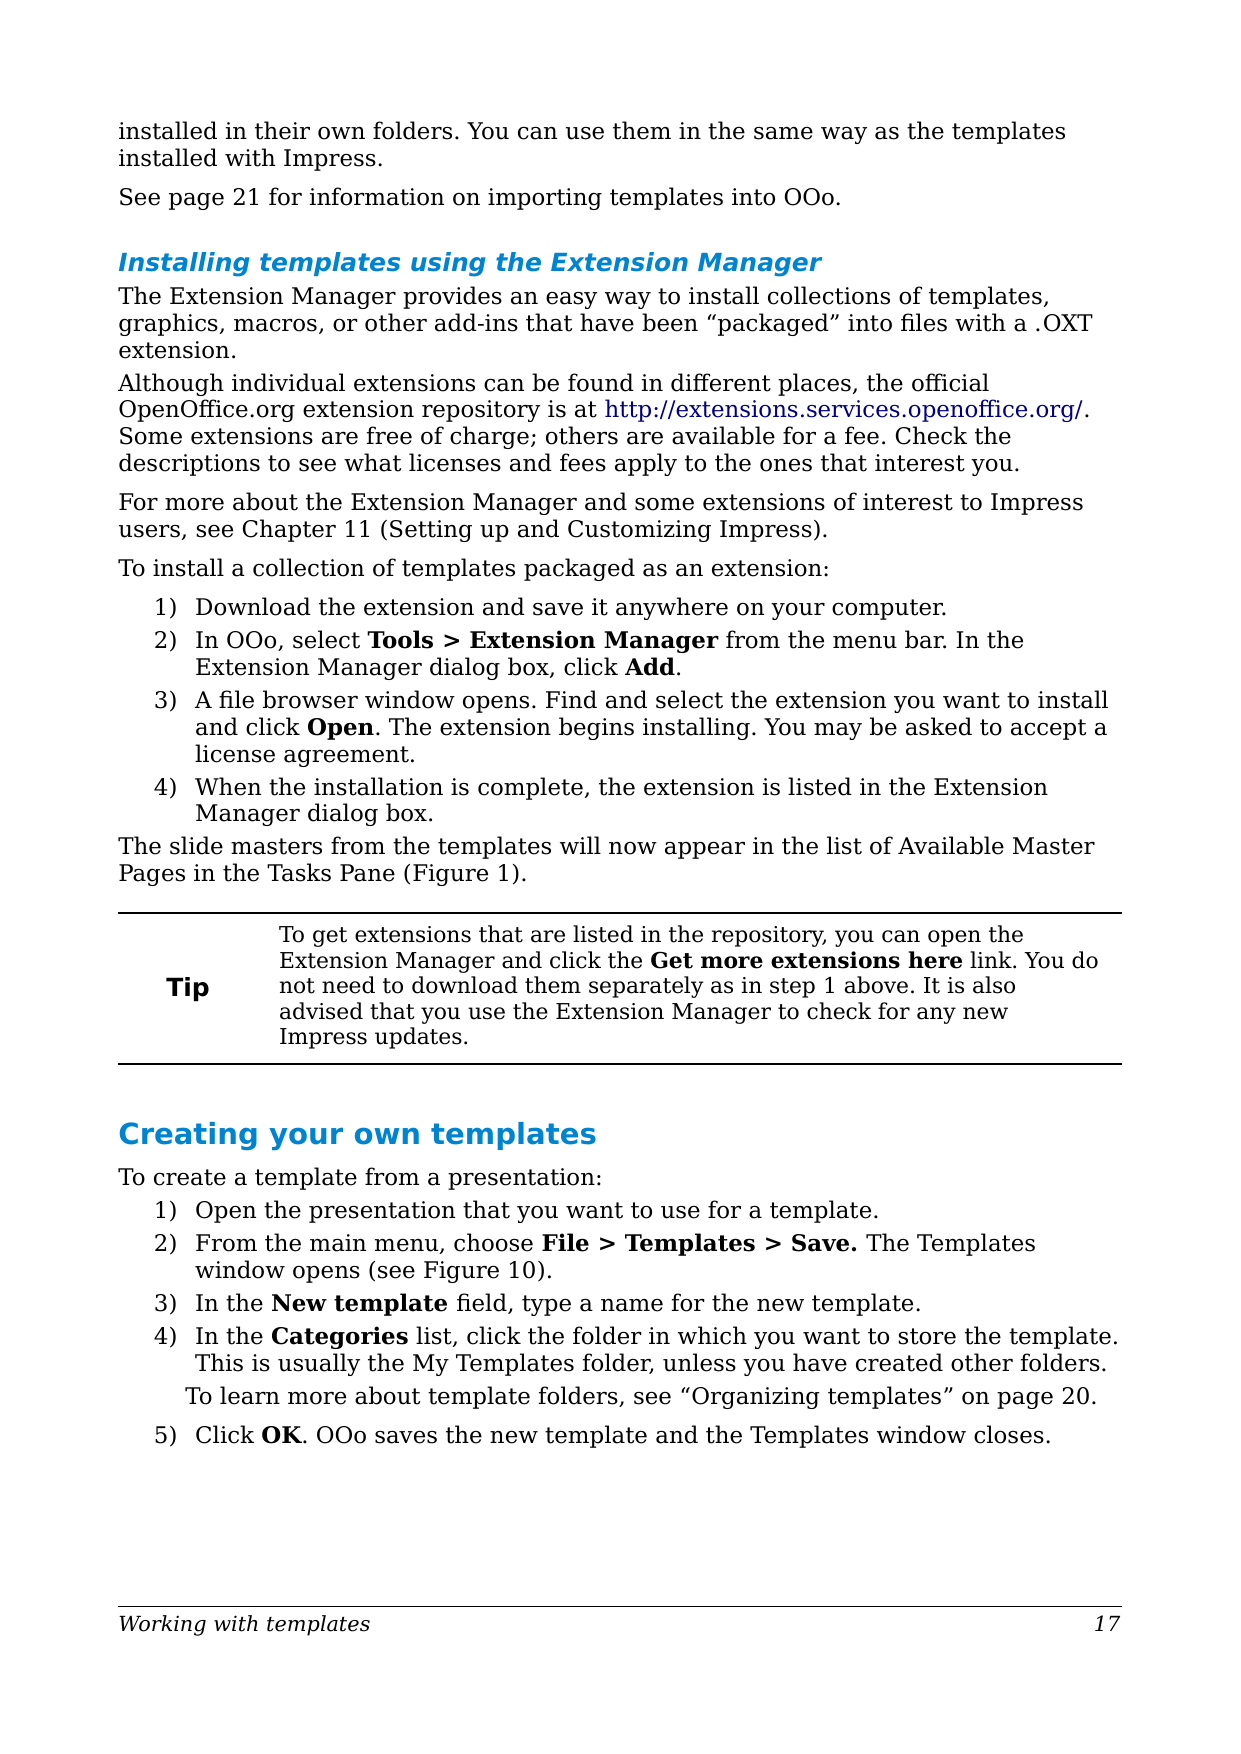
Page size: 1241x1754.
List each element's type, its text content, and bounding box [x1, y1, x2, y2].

table_header To get extensions that are listed in the repository, you can open the Extension Manager and click the Get more extensions here link. You do not need to download them separately as in step 1 above. It is also advised that you use the Extension Manager to check for any new Impress updates. [258, 914, 1122, 1062]
list To learn more about template folders, see “Organizing templates” on page 20. [156, 1383, 1122, 1410]
text For more about the Extension Manager and some extensions of interest to Impress users, see Chapter 11 (Setting up and Customizing Impress). [118, 489, 1122, 542]
subtitle Installing templates using the Extension Manager [118, 248, 1122, 277]
list When the installation is complete, the extension is listed in the Extension Manager dialog box. [177, 774, 1122, 827]
list Open the presentation that you want to use for a template. [177, 1197, 1122, 1224]
list In OOo, select Tools > Extension Manager from the menu bar. In the Extension Manager dialog box, click Add. [177, 627, 1122, 681]
list Download the extension and save it anywhere on your computer. [177, 594, 1122, 621]
text Although individual extensions can be found in different places, the official OpenOffice.org extension repository is at http://extensions.services.openoffice.org/. Some extensions are free of charge; others are available for a fee. Check the descriptions to see what licenses and fees apply to the ones that interest you. [118, 370, 1122, 477]
table_header Tip [118, 914, 257, 1062]
text See page 21 for information on importing templates into OOo. [118, 184, 1122, 211]
subtitle Creating your own templates [118, 1118, 1122, 1152]
list A file browser window opens. Find and select the extension you want to install and click Open. The extension begins installing. You may be asked to accept a license agreement. [177, 687, 1122, 768]
list To create a template from a presentation: [118, 1164, 1122, 1191]
text The slide masters from the templates will now appear in the list of Available Master Pages in the Tasks Pane (Figure 1). [118, 833, 1122, 887]
text installed in their own folders. You can use them in the same way as the templates installed with Impress. [118, 118, 1122, 171]
list The Extension Manager provides an easy way to install collections of templates, graphics, macros, or other add-ins that have been “packaged” into files with a .OXT extension. [118, 283, 1122, 363]
text To install a collection of templates packaged as an extension: [118, 555, 1122, 582]
list Click OK. OOo saves the new template and the Templates window closes. [177, 1422, 1122, 1449]
list In the New template field, type a name for the new template. [177, 1290, 1122, 1317]
list From the main menu, choose File > Templates > Save. The Templates window opens (see Figure 10). [177, 1230, 1122, 1284]
list In the Categories list, click the folder in which you want to store the template. This is usually the My Templates folder, unless you have created other folders. [177, 1323, 1122, 1377]
